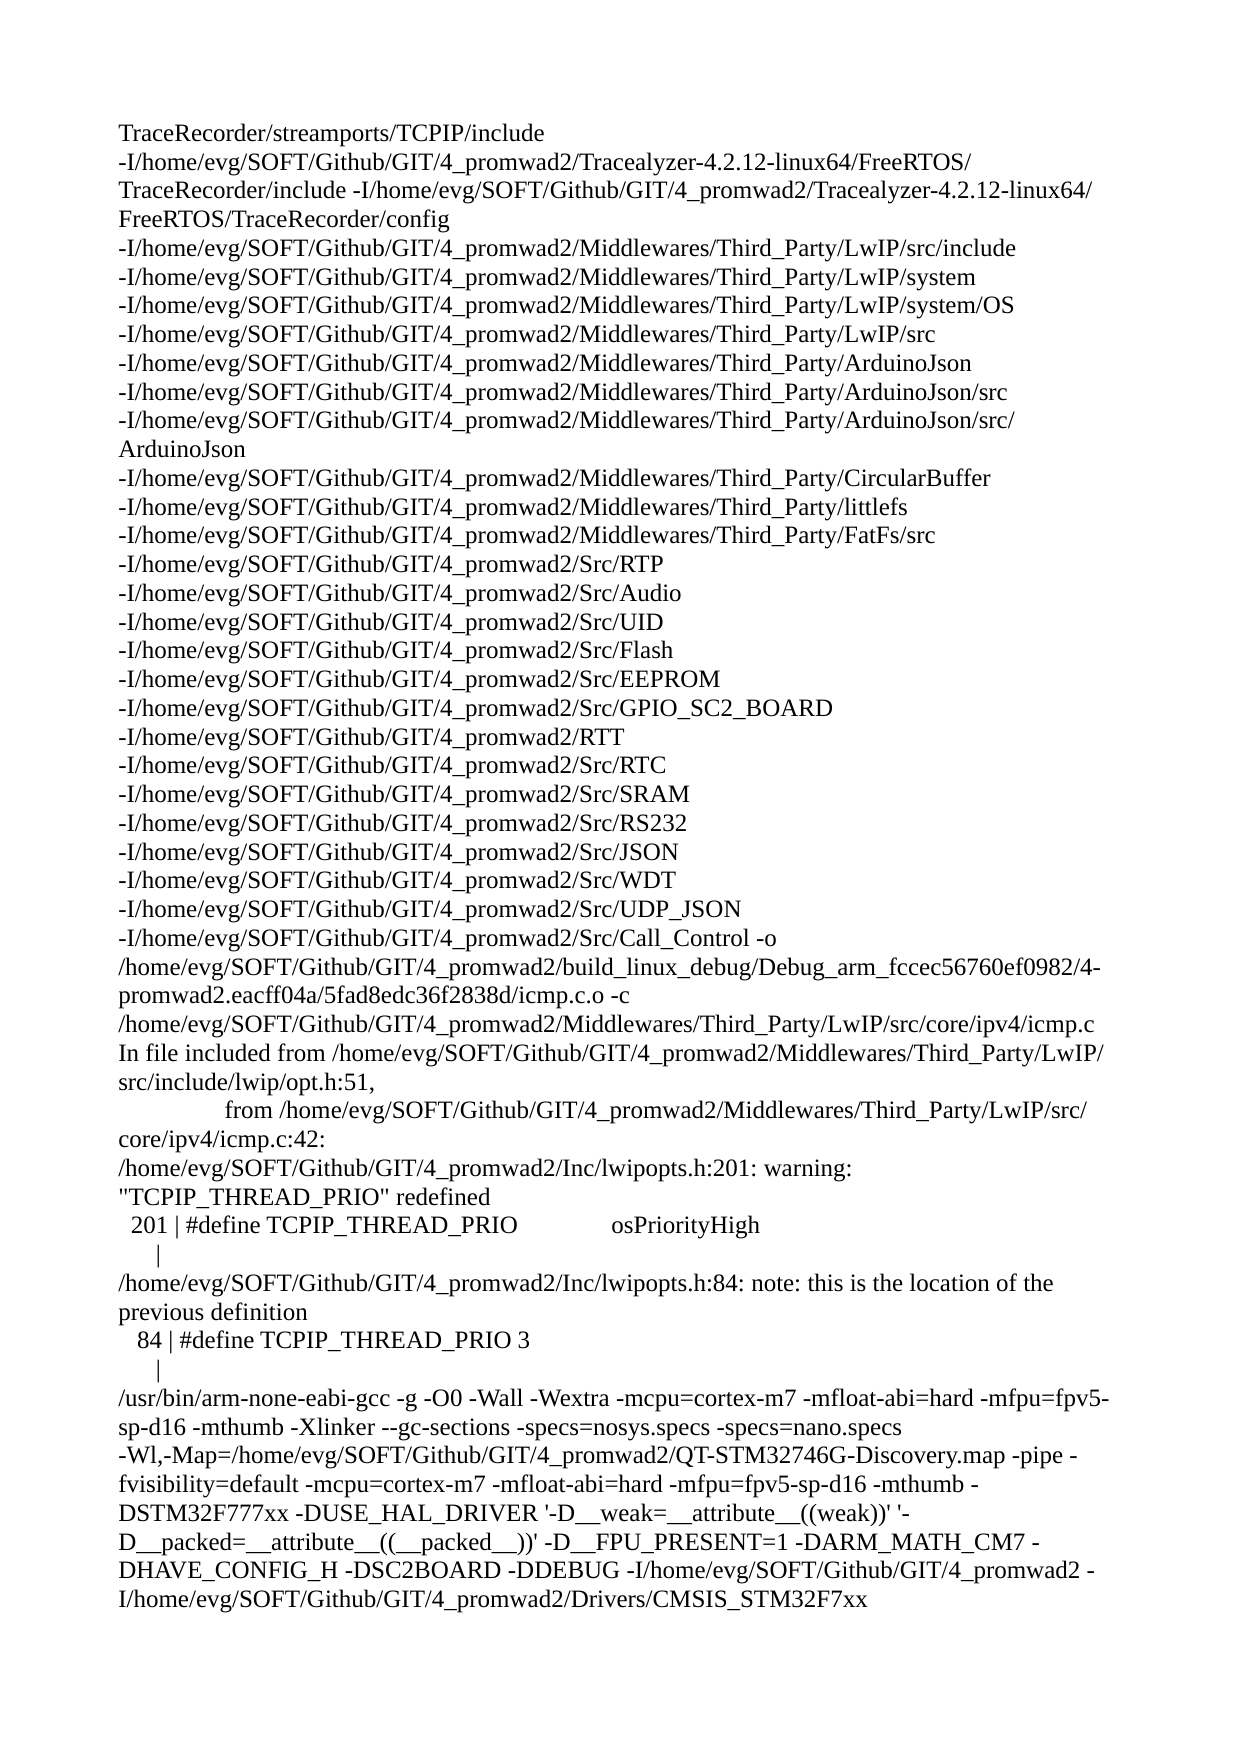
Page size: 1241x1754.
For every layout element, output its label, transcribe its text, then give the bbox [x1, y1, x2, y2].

text /home/evg/SOFT/Github/GIT/4_promwad2/Inc/lwipopts.h:201: warning: "TCPIP_THREAD_PRIO" redefined [118, 1153, 1122, 1211]
text TraceRecorder/streamports/TCPIP/include -I/home/evg/SOFT/Github/GIT/4_promwad2/Tracealyzer-4.2.12-linux64/FreeRTOS/TraceRecorder/include -I/home/evg/SOFT/Github/GIT/4_promwad2/Tracealyzer-4.2.12-linux64/FreeRTOS/TraceRecorder/config -I/home/evg/SOFT/Github/GIT/4_promwad2/Middlewares/Third_Party/LwIP/src/include -I/home/evg/SOFT/Github/GIT/4_promwad2/Middlewares/Third_Party/LwIP/system -I/home/evg/SOFT/Github/GIT/4_promwad2/Middlewares/Third_Party/LwIP/system/OS -I/home/evg/SOFT/Github/GIT/4_promwad2/Middlewares/Third_Party/LwIP/src -I/home/evg/SOFT/Github/GIT/4_promwad2/Middlewares/Third_Party/ArduinoJson -I/home/evg/SOFT/Github/GIT/4_promwad2/Middlewares/Third_Party/ArduinoJson/src -I/home/evg/SOFT/Github/GIT/4_promwad2/Middlewares/Third_Party/ArduinoJson/src/ArduinoJson -I/home/evg/SOFT/Github/GIT/4_promwad2/Middlewares/Third_Party/CircularBuffer -I/home/evg/SOFT/Github/GIT/4_promwad2/Middlewares/Third_Party/littlefs -I/home/evg/SOFT/Github/GIT/4_promwad2/Middlewares/Third_Party/FatFs/src -I/home/evg/SOFT/Github/GIT/4_promwad2/Src/RTP -I/home/evg/SOFT/Github/GIT/4_promwad2/Src/Audio -I/home/evg/SOFT/Github/GIT/4_promwad2/Src/UID -I/home/evg/SOFT/Github/GIT/4_promwad2/Src/Flash -I/home/evg/SOFT/Github/GIT/4_promwad2/Src/EEPROM -I/home/evg/SOFT/Github/GIT/4_promwad2/Src/GPIO_SC2_BOARD -I/home/evg/SOFT/Github/GIT/4_promwad2/RTT -I/home/evg/SOFT/Github/GIT/4_promwad2/Src/RTC -I/home/evg/SOFT/Github/GIT/4_promwad2/Src/SRAM -I/home/evg/SOFT/Github/GIT/4_promwad2/Src/RS232 -I/home/evg/SOFT/Github/GIT/4_promwad2/Src/JSON -I/home/evg/SOFT/Github/GIT/4_promwad2/Src/WDT -I/home/evg/SOFT/Github/GIT/4_promwad2/Src/UDP_JSON -I/home/evg/SOFT/Github/GIT/4_promwad2/Src/Call_Control -o /home/evg/SOFT/Github/GIT/4_promwad2/build_linux_debug/Debug_arm_fccec56760ef0982/4-promwad2.eacff04a/5fad8edc36f2838d/icmp.c.o -c /home/evg/SOFT/Github/GIT/4_promwad2/Middlewares/Third_Party/LwIP/src/core/ipv4/icmp.c [118, 118, 1122, 1038]
text from /home/evg/SOFT/Github/GIT/4_promwad2/Middlewares/Third_Party/LwIP/src/core/ipv4/icmp.c:42: [118, 1096, 1122, 1153]
text | [118, 1354, 1122, 1383]
text | [118, 1239, 1122, 1268]
text 84 | #define TCPIP_THREAD_PRIO 3 [118, 1326, 1122, 1354]
text 201 | #define TCPIP_THREAD_PRIO osPriorityHigh [118, 1211, 1122, 1239]
text /usr/bin/arm-none-eabi-gcc -g -O0 -Wall -Wextra -mcpu=cortex-m7 -mfloat-abi=hard -mfpu=fpv5-sp-d16 -mthumb -Xlinker --gc-sections -specs=nosys.specs -specs=nano.specs -Wl,-Map=/home/evg/SOFT/Github/GIT/4_promwad2/QT-STM32746G-Discovery.map -pipe -fvisibility=default -mcpu=cortex-m7 -mfloat-abi=hard -mfpu=fpv5-sp-d16 -mthumb -DSTM32F777xx -DUSE_HAL_DRIVER '-D__weak=__attribute__((weak))' '-D__packed=__attribute__((__packed__))' -D__FPU_PRESENT=1 -DARM_MATH_CM7 -DHAVE_CONFIG_H -DSC2BOARD -DDEBUG -I/home/evg/SOFT/Github/GIT/4_promwad2 -I/home/evg/SOFT/Github/GIT/4_promwad2/Drivers/CMSIS_STM32F7xx [118, 1383, 1122, 1613]
text In file included from /home/evg/SOFT/Github/GIT/4_promwad2/Middlewares/Third_Party/LwIP/src/include/lwip/opt.h:51, [118, 1038, 1122, 1096]
text /home/evg/SOFT/Github/GIT/4_promwad2/Inc/lwipopts.h:84: note: this is the location of the previous definition [118, 1268, 1122, 1326]
